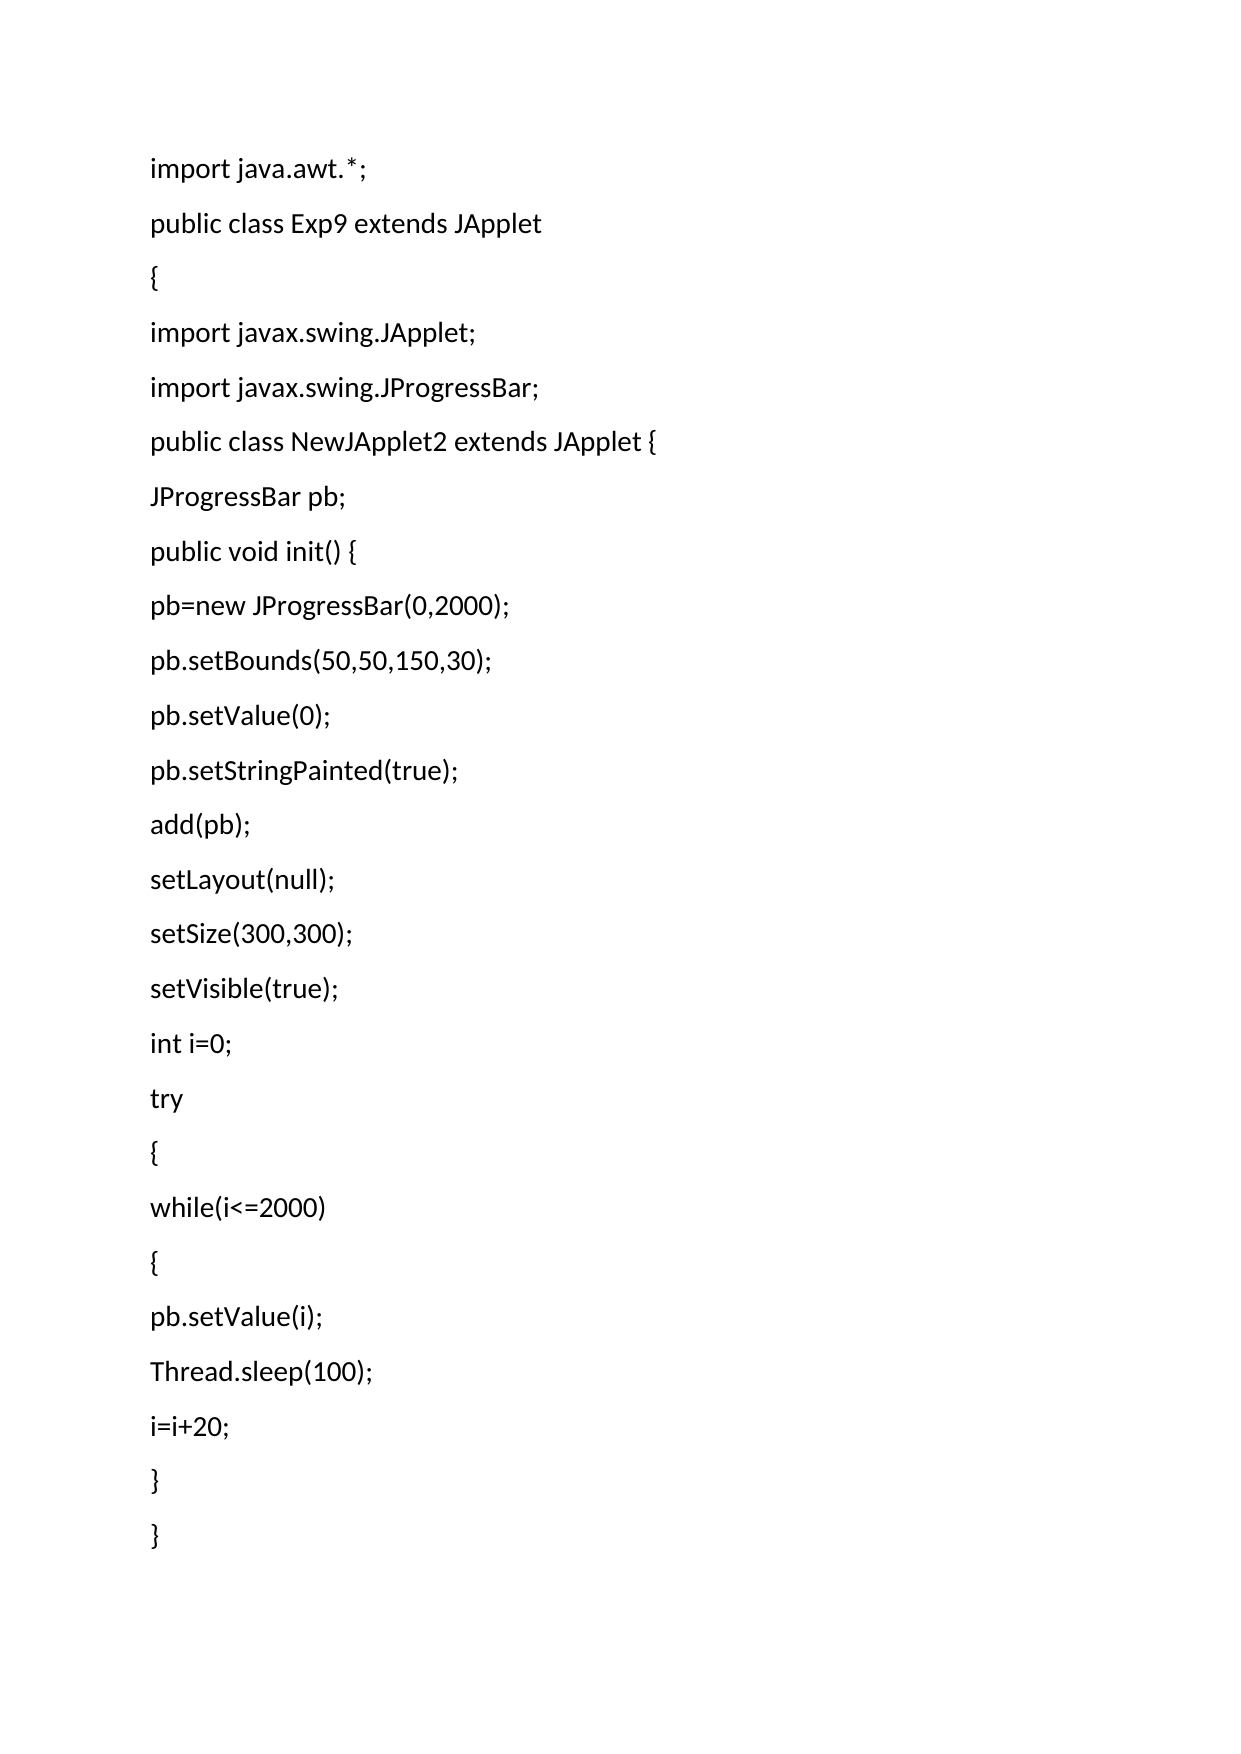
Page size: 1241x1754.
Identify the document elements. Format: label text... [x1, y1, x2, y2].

text { [150, 259, 1090, 295]
text public class Exp9 extends JApplet [150, 205, 1090, 240]
text import java.awt.*; [150, 150, 1090, 186]
text setSize(300,300); [150, 916, 1090, 951]
text pb.setValue(i); [150, 1298, 1090, 1334]
text } [150, 1517, 1090, 1553]
text pb.setValue(0); [150, 697, 1090, 732]
text int i=0; [150, 1025, 1090, 1061]
text while(i<=2000) [150, 1189, 1090, 1225]
text } [150, 1462, 1090, 1498]
text public void init() { [150, 533, 1090, 568]
text Thread.sleep(100); [150, 1353, 1090, 1389]
text import javax.swing.JApplet; [150, 314, 1090, 350]
text JProgressBar pb; [150, 478, 1090, 514]
text pb.setStringPainted(true); [150, 752, 1090, 787]
text public class NewJApplet2 extends JApplet { [150, 423, 1090, 459]
text setLayout(null); [150, 861, 1090, 897]
text try [150, 1080, 1090, 1115]
text pb=new JProgressBar(0,2000); [150, 587, 1090, 623]
text i=i+20; [150, 1408, 1090, 1443]
text add(pb); [150, 806, 1090, 842]
text { [150, 1244, 1090, 1279]
text import javax.swing.JProgressBar; [150, 369, 1090, 404]
text pb.setBounds(50,50,150,30); [150, 642, 1090, 678]
text { [150, 1134, 1090, 1170]
text setVisible(true); [150, 970, 1090, 1006]
